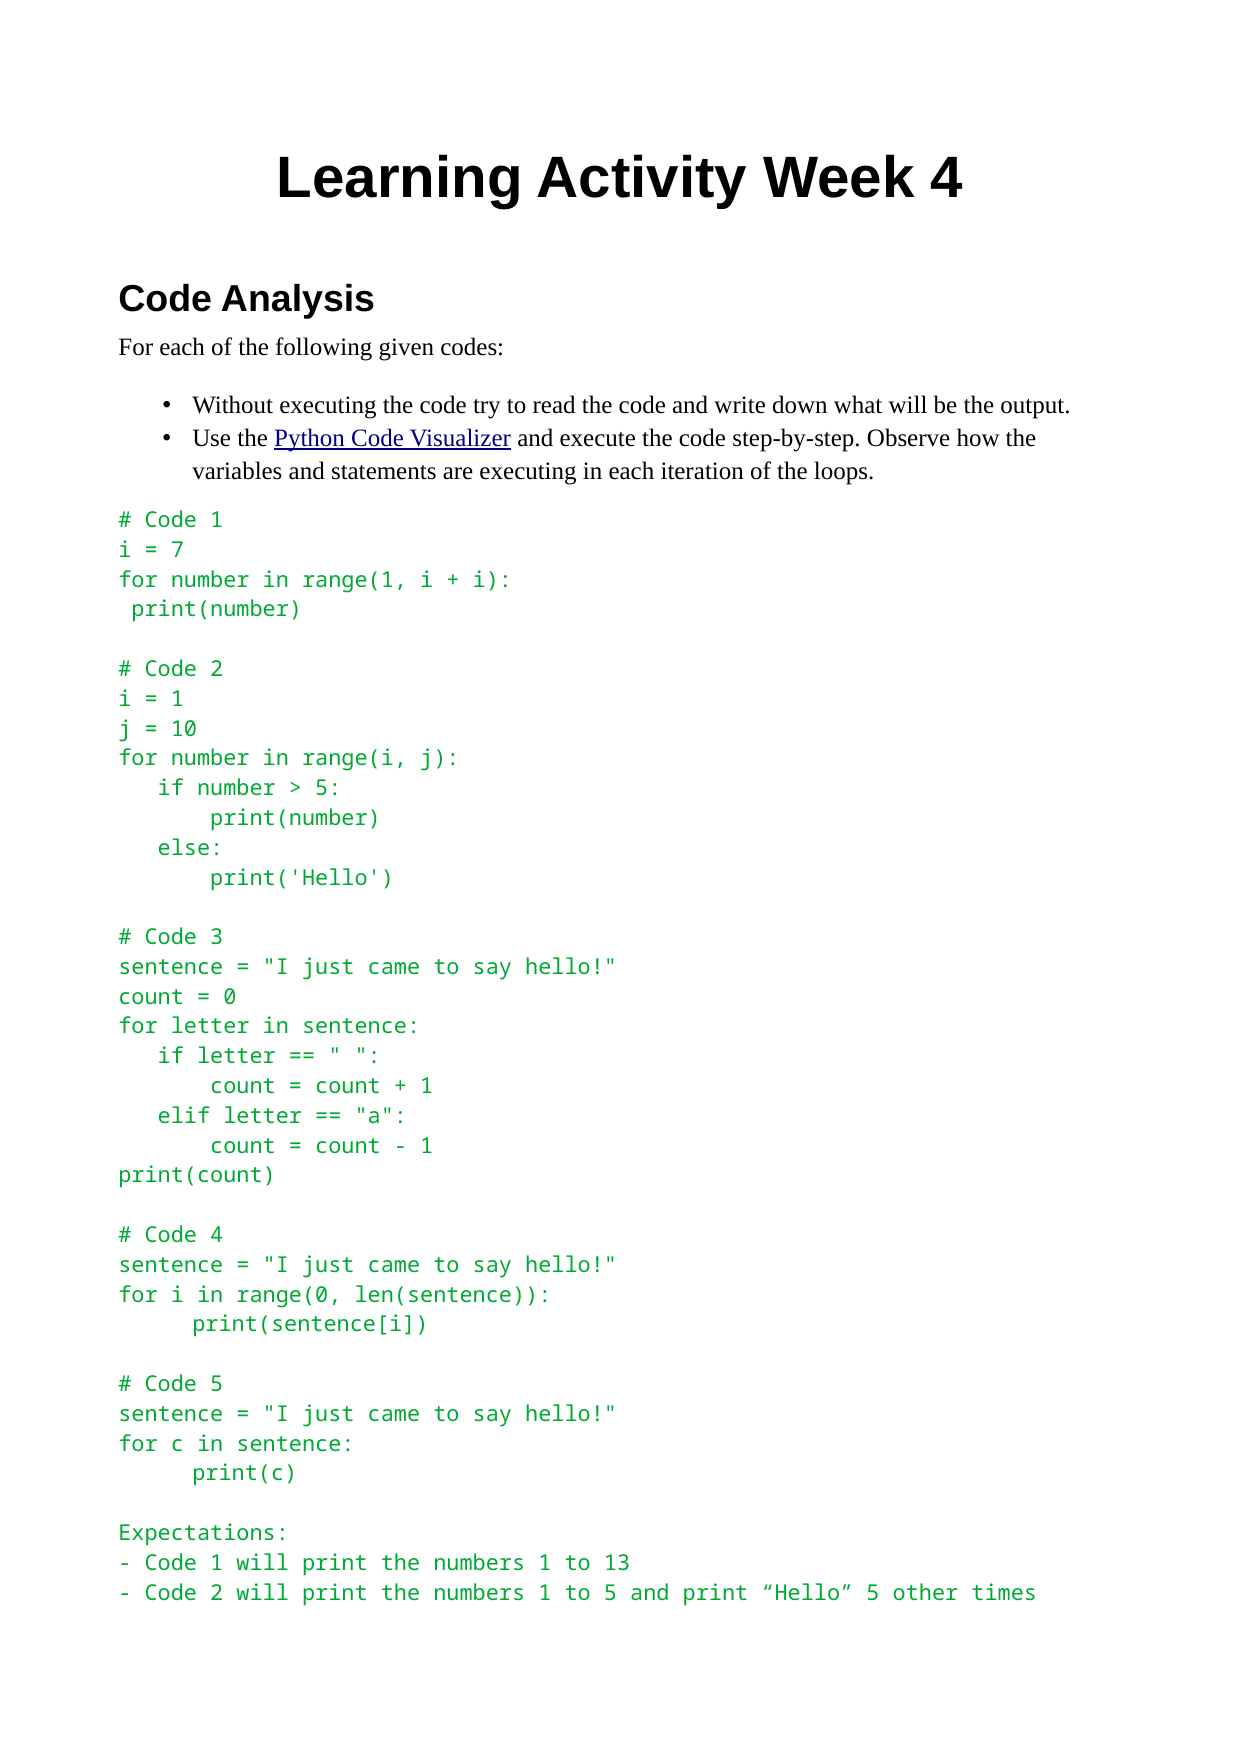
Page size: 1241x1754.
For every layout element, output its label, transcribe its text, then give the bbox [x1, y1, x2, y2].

text # Code 2 i = 1 j = 10 for number in range(i, j): if number > 5: print(number) else: print('Hello') # Code 3 sentence = "I just came to say hello!" count = 0 for letter in sentence: if letter == " ": count = count + 1 elif letter == "a": count = count - 1 print(count) # Code 4 sentence = "I just came to say hello!" for i in range(0, len(sentence)): print(sentence[i]) # Code 5 sentence = "I just came to say hello!" for c in sentence: print(c) Expectations: - Code 1 will print the numbers 1 to 13 [118, 653, 1122, 1576]
subtitle Code Analysis [118, 276, 1122, 319]
title Learning Activity Week 4 [118, 143, 1122, 210]
list Use the Python Code Visualizer and execute the code step-by-step. Observe how the variables and statements are executing in each iteration of the loops. [162, 423, 1122, 485]
text - Code 2 will print the numbers 1 to 5 and print “Hello” 5 other times [118, 1576, 1122, 1606]
list Without executing the code try to read the code and write down what will be the output. [162, 390, 1122, 419]
text # Code 1 i = 7 for number in range(1, i + i): print(number) [118, 504, 1122, 623]
text For each of the following given codes: [118, 332, 1122, 361]
